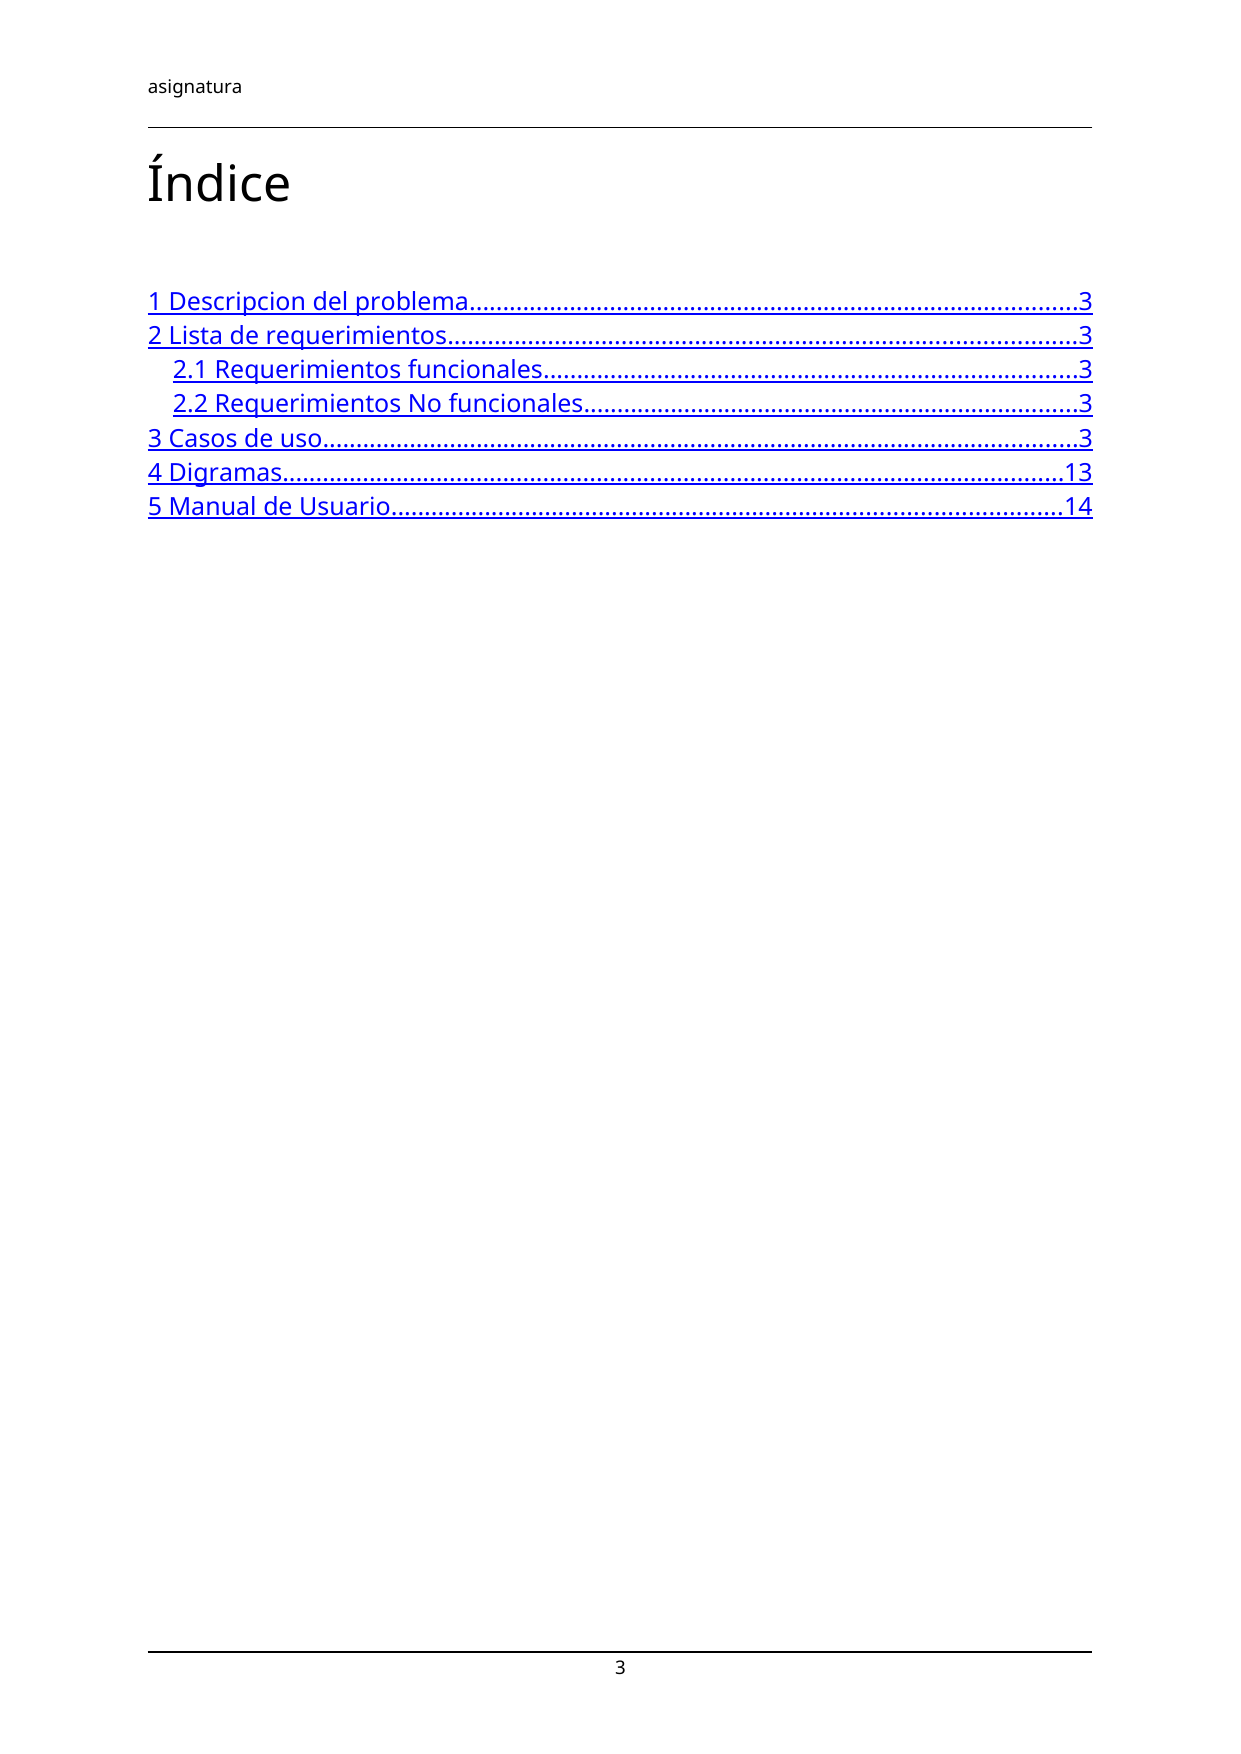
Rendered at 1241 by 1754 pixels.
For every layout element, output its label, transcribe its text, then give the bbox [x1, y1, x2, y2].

text 2 Lista de requerimientos 3 [148, 318, 1092, 347]
text 4 Digramas 13 [148, 454, 1092, 483]
text 2.1 Requerimientos funcionales 3 [173, 352, 1092, 381]
text 1 Descripcion del problema. 3 [148, 284, 1092, 313]
text 3 Casos de uso 3 [148, 420, 1092, 449]
text Índice [148, 148, 1092, 216]
text 5 Manual de Usuario 14 [148, 488, 1092, 517]
text 2.2 Requerimientos No funcionales 3 [173, 386, 1092, 415]
